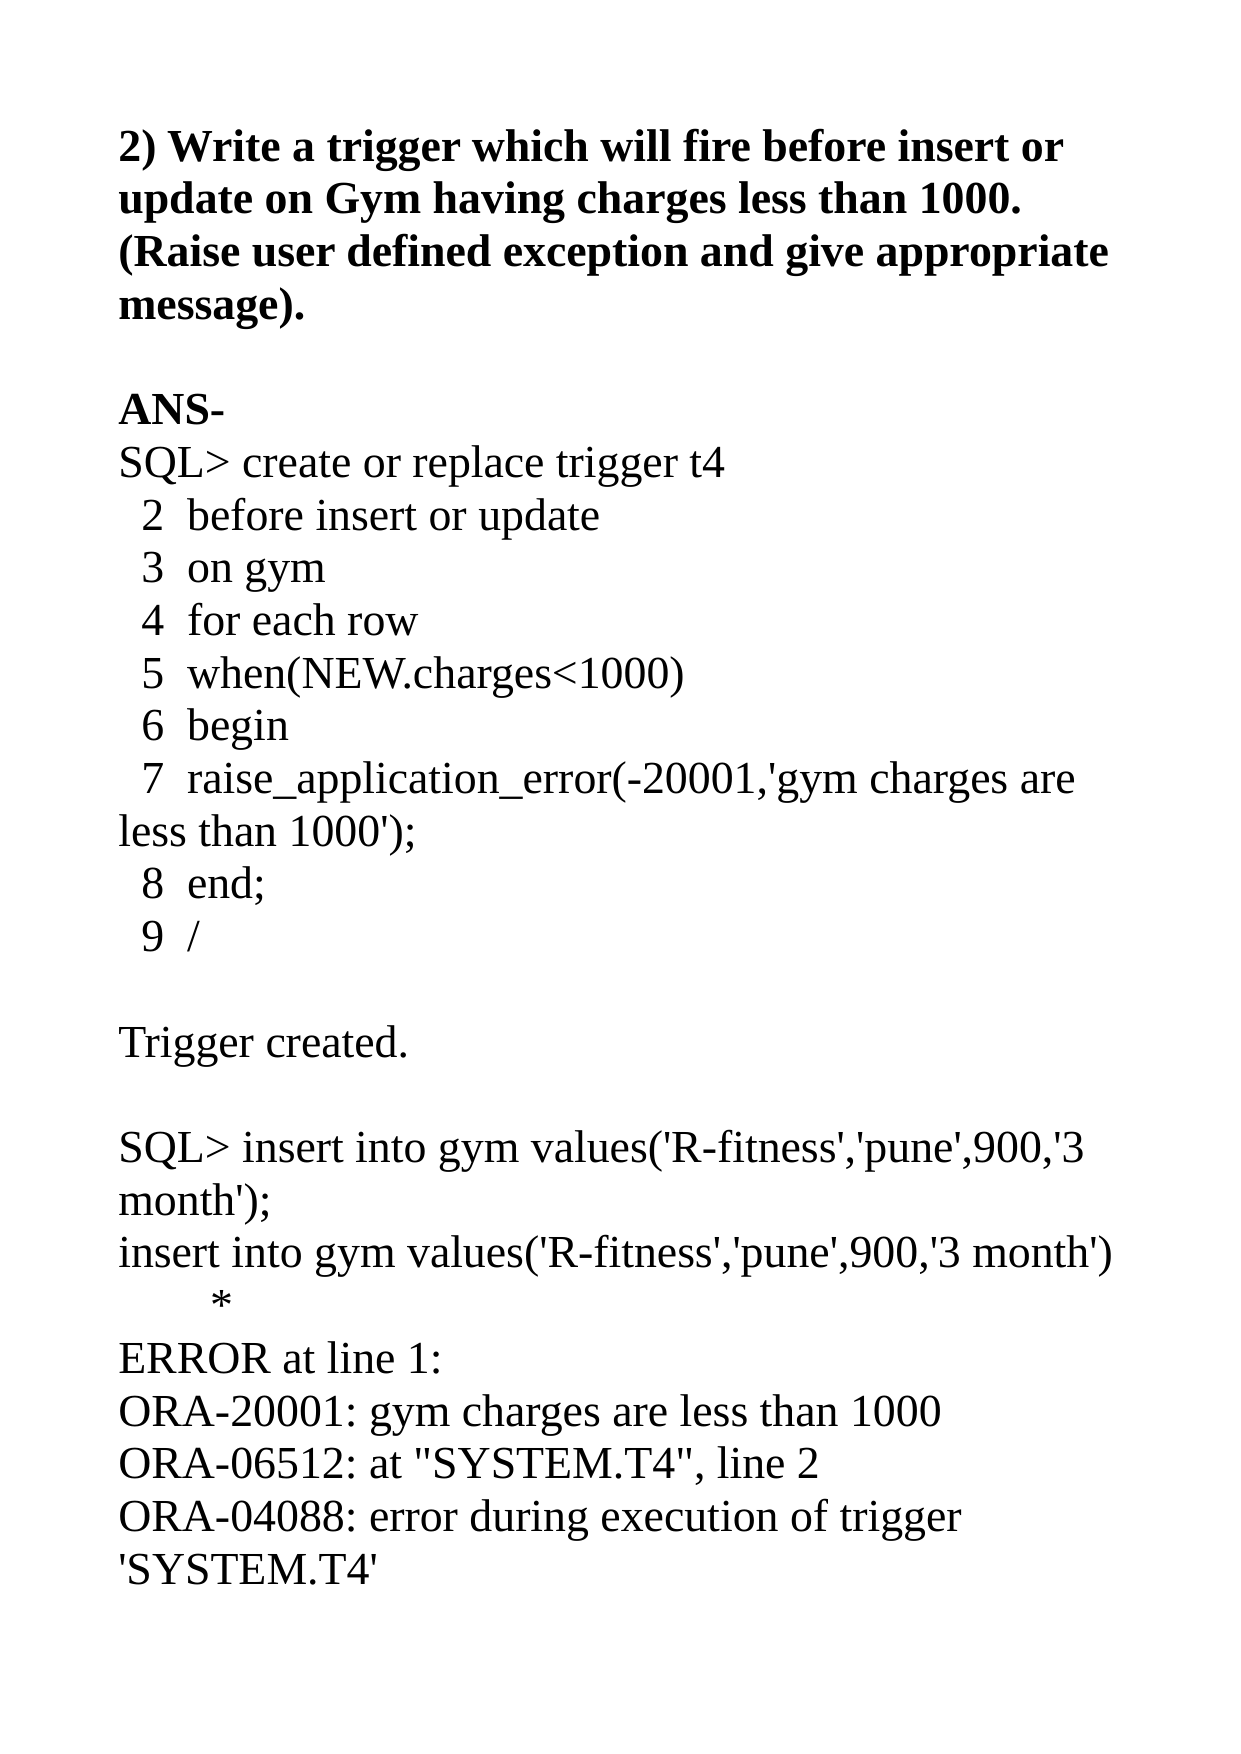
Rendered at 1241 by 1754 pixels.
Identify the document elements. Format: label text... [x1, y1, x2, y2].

text 5 when(NEW.charges<1000) [118, 645, 1122, 698]
text 6 begin [118, 698, 1122, 751]
text 9 / [118, 909, 1122, 961]
text ORA-04088: error during execution of trigger 'SYSTEM.T4' [118, 1488, 1122, 1594]
text 2 before insert or update [118, 487, 1122, 540]
text ORA-20001: gym charges are less than 1000 [118, 1383, 1122, 1436]
text 3 on gym [118, 540, 1122, 592]
text ERROR at line 1: [118, 1330, 1122, 1383]
text ORA-06512: at "SYSTEM.T4", line 2 [118, 1436, 1122, 1488]
text SQL> insert into gym values('R-fitness','pune',900,'3 month'); [118, 1119, 1122, 1225]
text insert into gym values('R-fitness','pune',900,'3 month') [118, 1225, 1122, 1278]
text 8 end; [118, 856, 1122, 909]
text * [118, 1278, 1122, 1330]
text 7 raise_application_error(-20001,'gym charges are less than 1000'); [118, 751, 1122, 856]
text 4 for each row [118, 592, 1122, 645]
text 2) Write a trigger which will fire before insert or update on Gym having charges less than 1000. (Raise user defined exception and give appropriate message). [118, 118, 1122, 329]
text ANS- [118, 382, 1122, 434]
text Trigger created. [118, 1014, 1122, 1067]
text SQL> create or replace trigger t4 [118, 434, 1122, 487]
